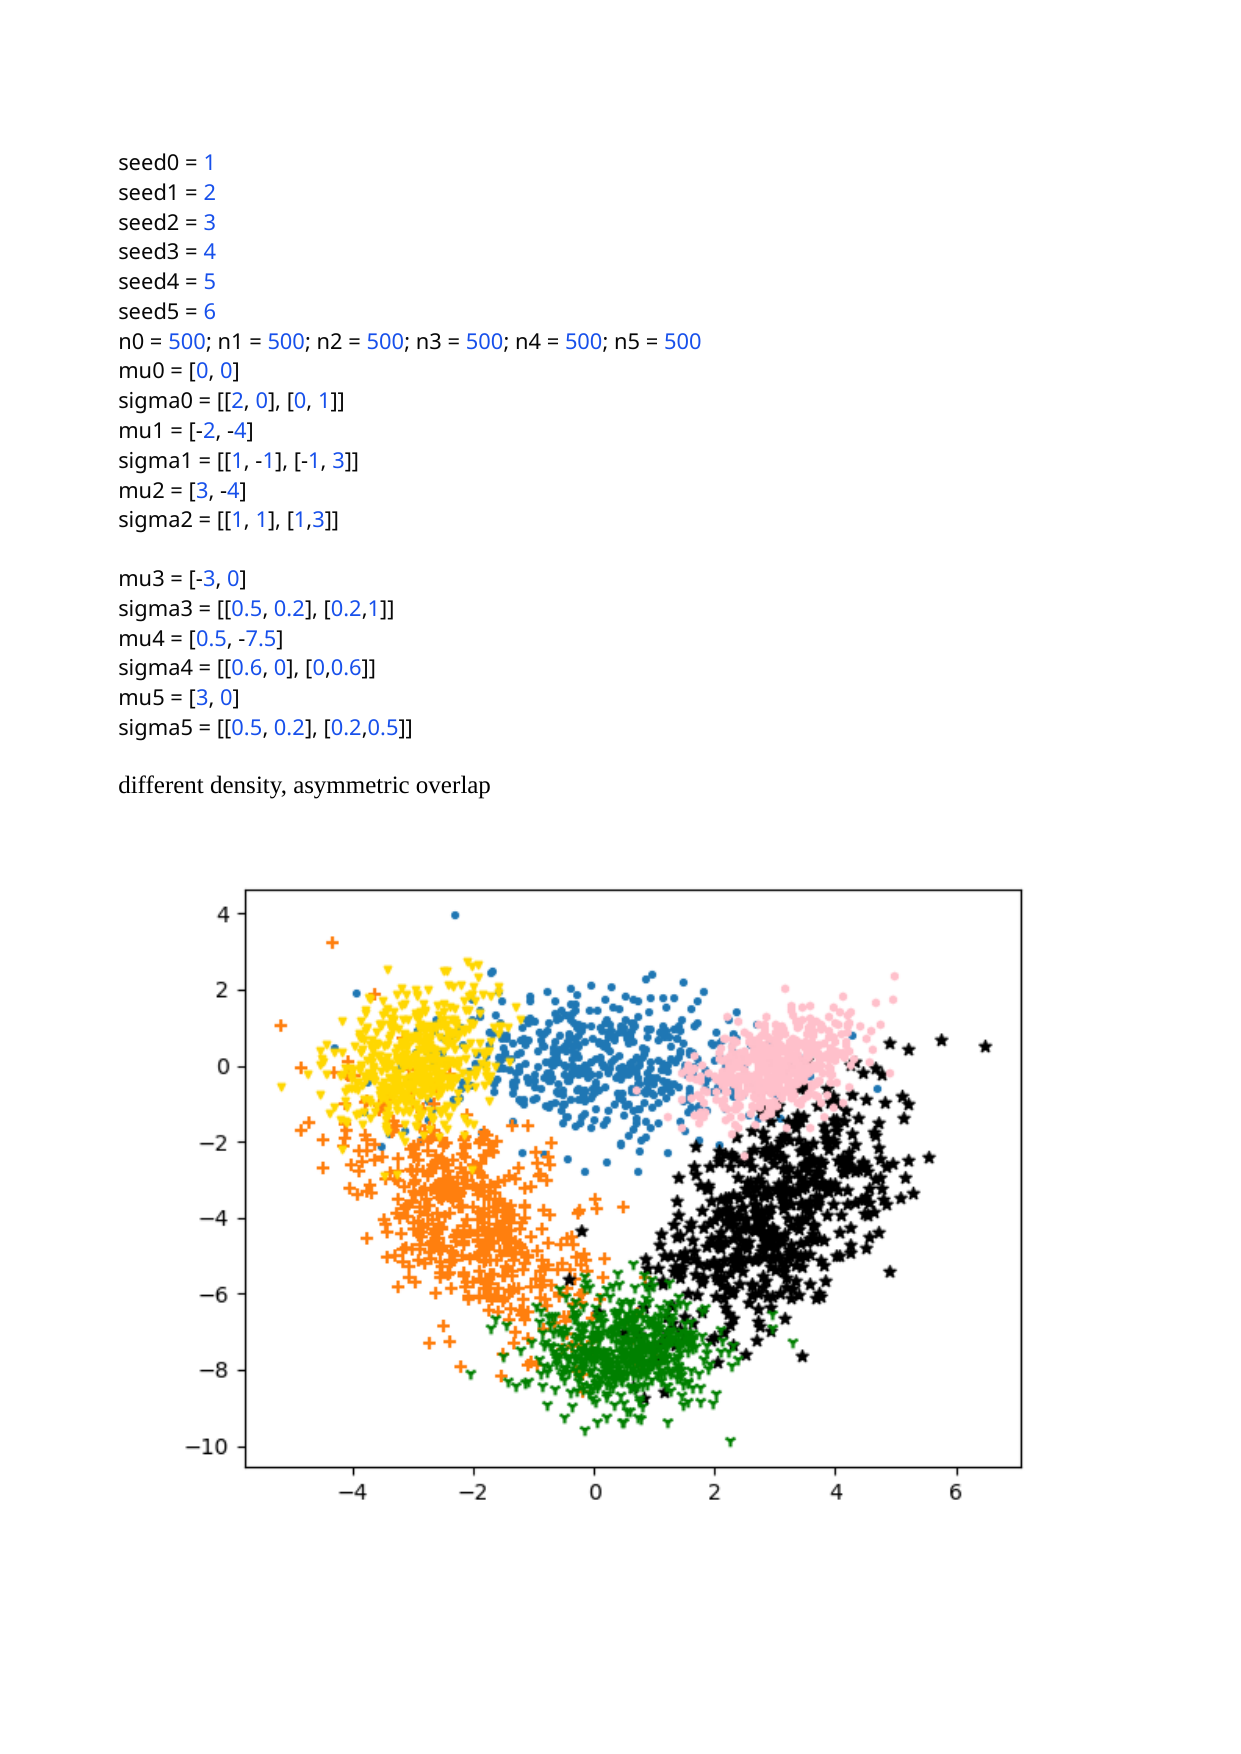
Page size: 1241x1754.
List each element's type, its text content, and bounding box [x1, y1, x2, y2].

picture [120, 799, 1121, 1550]
text seed0 = 1 seed1 = 2 seed2 = 3 seed3 = 4 seed4 = 5 seed5 = 6 n0 = 500; n1 = 500; n2 = 500; n3 = 500; n4 = 500; n5 = 500 mu0 = [0, 0] sigma0 = [[2, 0], [0, 1]] mu1 = [-2, -4] sigma1 = [[1, -1], [-1, 3]] mu2 = [3, -4] sigma2 = [[1, 1], [1,3]] mu3 = [-3, 0] sigma3 = [[0.5, 0.2], [0.2,1]] mu4 = [0.5, -7.5] sigma4 = [[0.6, 0], [0,0.6]] mu5 = [3, 0] sigma5 = [[0.5, 0.2], [0.2,0.5]] [118, 147, 1122, 770]
text different density, asymmetric overlap [118, 770, 1122, 799]
